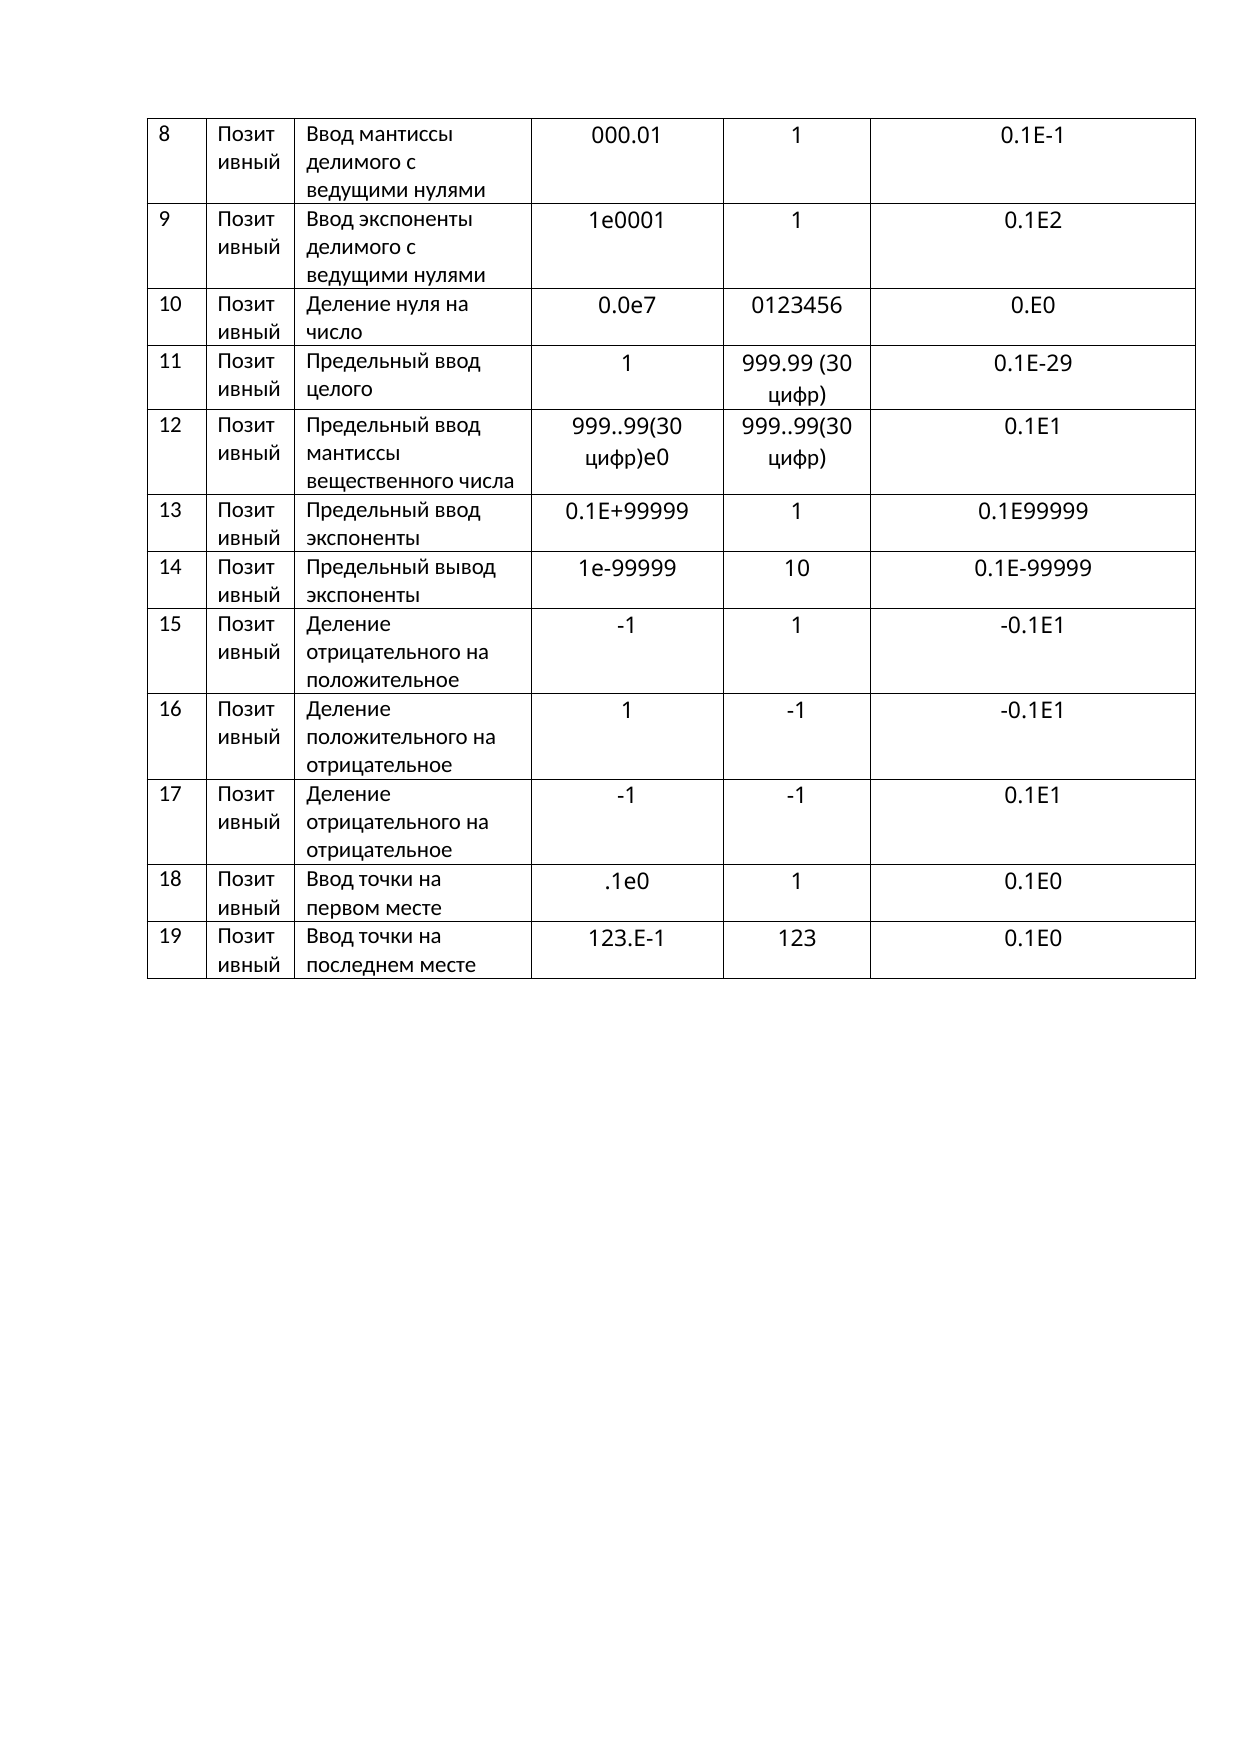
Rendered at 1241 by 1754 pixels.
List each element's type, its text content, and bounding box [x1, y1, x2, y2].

table_cell 12 [148, 410, 206, 494]
table_cell 1 [724, 495, 870, 551]
table_cell 9 [148, 204, 206, 288]
table_cell Предельный ввод целого [295, 346, 531, 409]
table_cell 1 [724, 865, 870, 921]
table_cell Ввод точки на первом месте [295, 865, 531, 921]
table_cell Позитивный [207, 119, 294, 203]
table_cell 999.99 (30 цифр) [724, 346, 870, 409]
table_cell 16 [148, 694, 206, 778]
table_cell Предельный ввод экспоненты [295, 495, 531, 551]
table_cell -1 [724, 694, 870, 778]
table_cell 0.0e7 [532, 289, 723, 345]
table_cell 0.1E-29 [871, 346, 1195, 409]
table_cell Позитивный [207, 204, 294, 288]
table_cell 13 [148, 495, 206, 551]
table_cell Позитивный [207, 495, 294, 551]
table_cell 0.1E1 [871, 410, 1195, 494]
table_cell 1 [724, 204, 870, 288]
table_cell 0.1E-99999 [871, 552, 1195, 608]
table_cell 0.1E-1 [871, 119, 1195, 203]
table_cell 14 [148, 552, 206, 608]
table_cell Ввод мантиссы делимого с ведущими нулями [295, 119, 531, 203]
table_cell 19 [148, 922, 206, 978]
table_cell 18 [148, 865, 206, 921]
table_cell Позитивный [207, 780, 294, 863]
table_cell Деление нуля на число [295, 289, 531, 345]
table_cell 1e0001 [532, 204, 723, 288]
table_cell 17 [148, 780, 206, 863]
table_cell 1e-99999 [532, 552, 723, 608]
table_cell Позитивный [207, 922, 294, 978]
table_cell 8 [148, 119, 206, 203]
table_cell Позитивный [207, 289, 294, 345]
table_cell 1 [724, 119, 870, 203]
table_cell 10 [724, 552, 870, 608]
table_cell 0.1E0 [871, 922, 1195, 978]
table_cell 999..99(30 цифр) [724, 410, 870, 494]
table_cell .1e0 [532, 865, 723, 921]
table_cell Ввод экспоненты делимого с ведущими нулями [295, 204, 531, 288]
table_cell 123.E-1 [532, 922, 723, 978]
table_cell -1 [532, 780, 723, 863]
table_cell Предельный вывод экспоненты [295, 552, 531, 608]
table_cell 10 [148, 289, 206, 345]
table_cell Позитивный [207, 552, 294, 608]
table_cell 1 [724, 609, 870, 693]
table_cell Деление отрицательного на положительное [295, 609, 531, 693]
table_cell 123 [724, 922, 870, 978]
table_cell Позитивный [207, 694, 294, 778]
table_cell 15 [148, 609, 206, 693]
table_cell Предельный ввод мантиссы вещественного числа [295, 410, 531, 494]
table_cell 0.1E2 [871, 204, 1195, 288]
table_cell Позитивный [207, 865, 294, 921]
table_cell 0.1E0 [871, 865, 1195, 921]
table_cell 0123456 [724, 289, 870, 345]
table_cell 1 [532, 694, 723, 778]
table_cell 0.1E99999 [871, 495, 1195, 551]
table_cell 0.E0 [871, 289, 1195, 345]
table_cell Деление положительного на отрицательное [295, 694, 531, 778]
table_cell -1 [724, 780, 870, 863]
table_cell 000.01 [532, 119, 723, 203]
table_cell Позитивный [207, 346, 294, 409]
table_cell -1 [532, 609, 723, 693]
table_cell 0.1E1 [871, 780, 1195, 863]
table_cell 1 [532, 346, 723, 409]
table_cell Ввод точки на последнем месте [295, 922, 531, 978]
table_cell -0.1E1 [871, 694, 1195, 778]
table_cell Позитивный [207, 609, 294, 693]
table_cell Позитивный [207, 410, 294, 494]
table_cell Деление отрицательного на отрицательное [295, 780, 531, 863]
table_cell 999..99(30 цифр)e0 [532, 410, 723, 494]
table_cell -0.1E1 [871, 609, 1195, 693]
table_cell 0.1E+99999 [532, 495, 723, 551]
table_cell 11 [148, 346, 206, 409]
